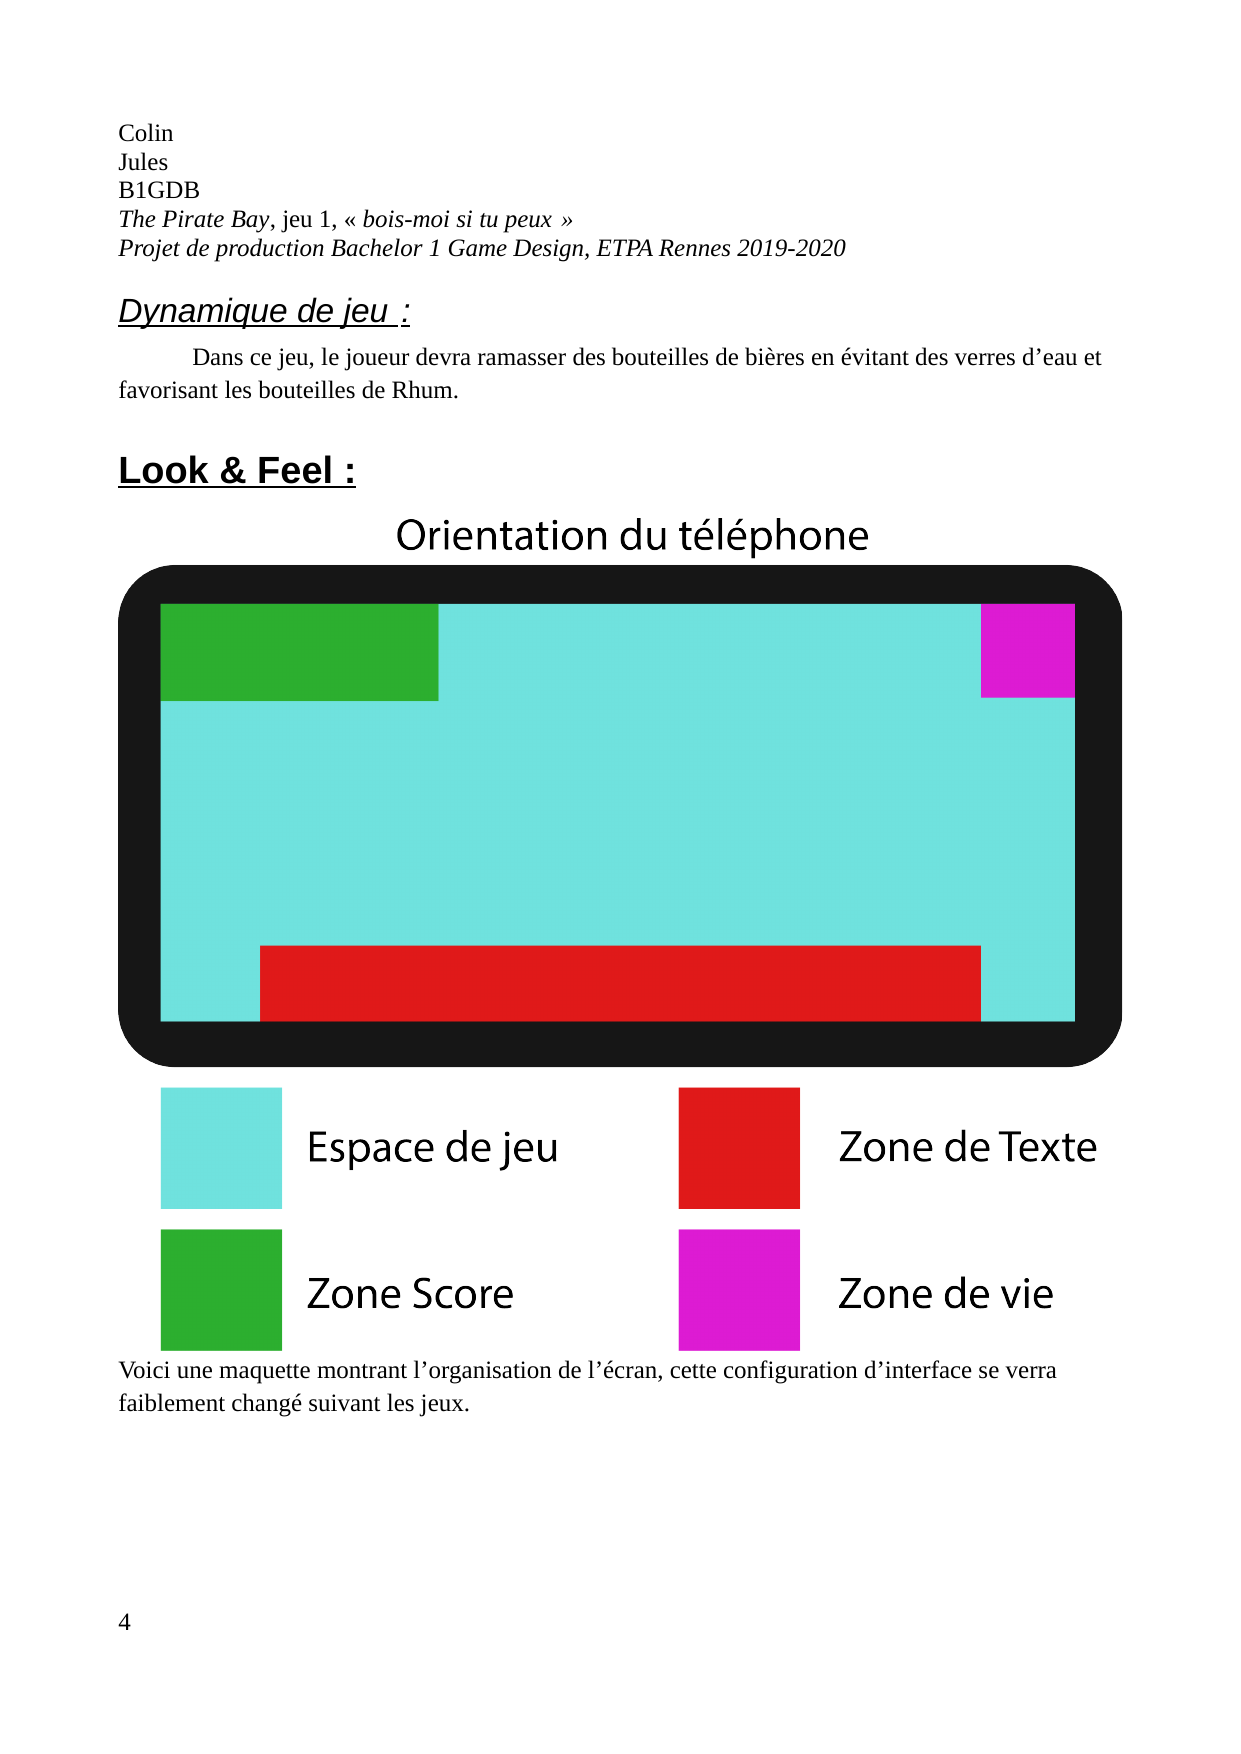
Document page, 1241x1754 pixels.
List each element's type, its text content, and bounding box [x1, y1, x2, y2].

picture [118, 512, 1123, 1351]
subtitle Dynamique de jeu : [118, 291, 1122, 330]
subtitle Look & Feel : [118, 448, 1122, 492]
text Dans ce jeu, le joueur devra ramasser des bouteilles de bières en évitant des verres d’eau et favorisant les bouteilles de Rhum. [118, 342, 1122, 404]
text Voici une maquette montrant l’organisation de l’écran, cette configuration d’interface se verra faiblement changé suivant les jeux. [118, 1351, 1122, 1417]
text [118, 504, 1122, 512]
